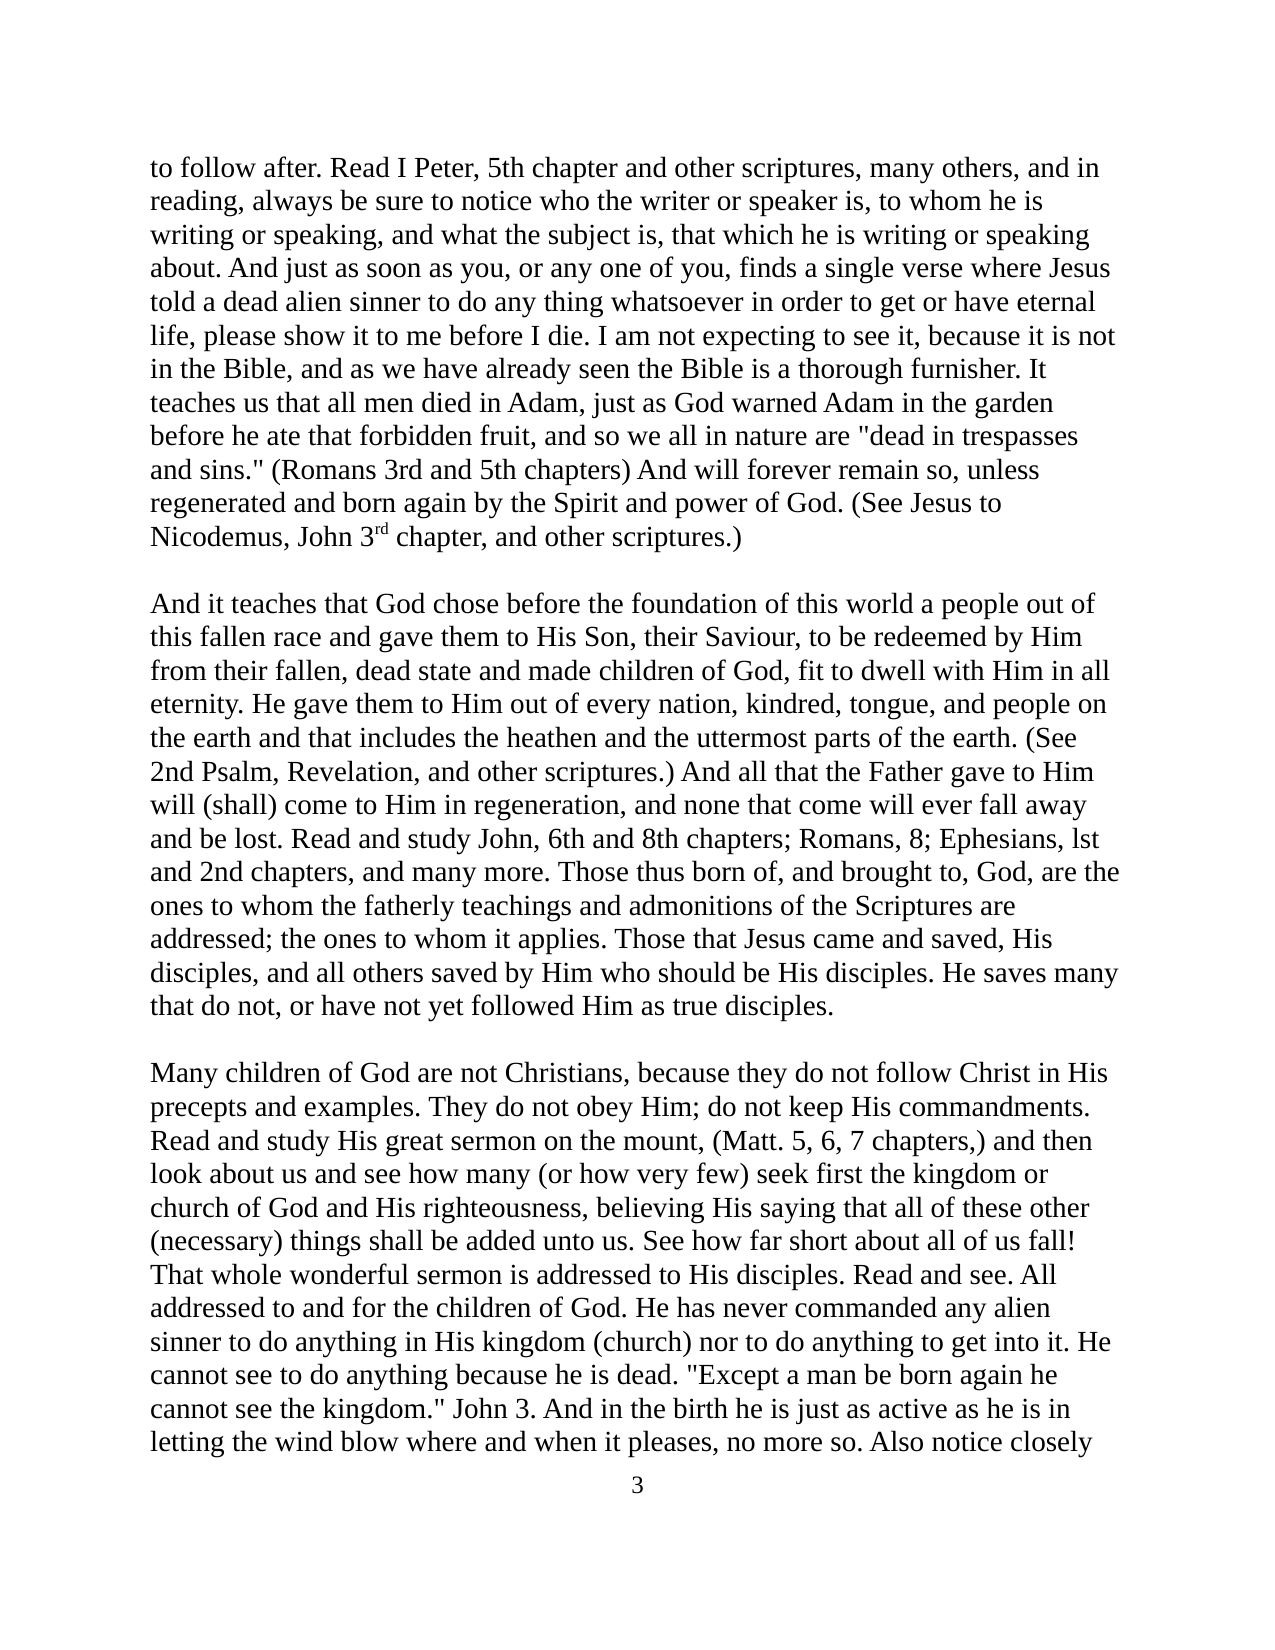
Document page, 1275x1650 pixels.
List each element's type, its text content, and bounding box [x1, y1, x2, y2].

text Many children of God are not Christians, because they do not follow Christ in His precepts and examples. They do not obey Him; do not keep His commandments. Read and study His great sermon on the mount, (Matt. 5, 6, 7 chapters,) and then look about us and see how many (or how very few) seek first the kingdom or church of God and His righteousness, believing His saying that all of these other (necessary) things shall be added unto us. See how far short about all of us fall! That whole wonderful sermon is addressed to His disciples. Read and see. All addressed to and for the children of God. He has never commanded any alien sinner to do anything in His kingdom (church) nor to do anything to get into it. He cannot see to do anything because he is dead. "Except a man be born again he cannot see the kingdom." John 3. And in the birth he is just as active as he is in letting the wind blow where and when it pleases, no more so. Also notice closely [150, 1056, 1125, 1458]
text And it teaches that God chose before the foundation of this world a people out of this fallen race and gave them to His Son, their Saviour, to be redeemed by Him from their fallen, dead state and made children of God, fit to dwell with Him in all eternity. He gave them to Him out of every nation, kindred, tongue, and people on the earth and that includes the heathen and the uttermost parts of the earth. (See 2nd Psalm, Revelation, and other scriptures.) And all that the Father gave to Him will (shall) come to Him in regeneration, and none that come will ever fall away and be lost. Read and study John, 6th and 8th chapters; Romans, 8; Ephesians, lst and 2nd chapters, and many more. Those thus born of, and brought to, God, are the ones to whom the fatherly teachings and admonitions of the Scriptures are addressed; the ones to whom it applies. Those that Jesus came and saved, His disciples, and all others saved by Him who should be His disciples. He saves many that do not, or have not yet followed Him as true disciples. [150, 586, 1125, 1022]
text to follow after. Read I Peter, 5th chapter and other scriptures, many others, and in reading, always be sure to notice who the writer or speaker is, to whom he is writing or speaking, and what the subject is, that which he is writing or speaking about. And just as soon as you, or any one of you, finds a single verse where Jesus told a dead alien sinner to do any thing whatsoever in order to get or have eternal life, please show it to me before I die. I am not expecting to see it, because it is not in the Bible, and as we have already seen the Bible is a thorough furnisher. It teaches us that all men died in Adam, just as God warned Adam in the garden before he ate that forbidden fruit, and so we all in nature are "dead in trespasses and sins." (Romans 3rd and 5th chapters) And will forever remain so, unless regenerated and born again by the Spirit and power of God. (See Jesus to Nicodemus, John 3rd chapter, and other scriptures.) [150, 150, 1125, 552]
